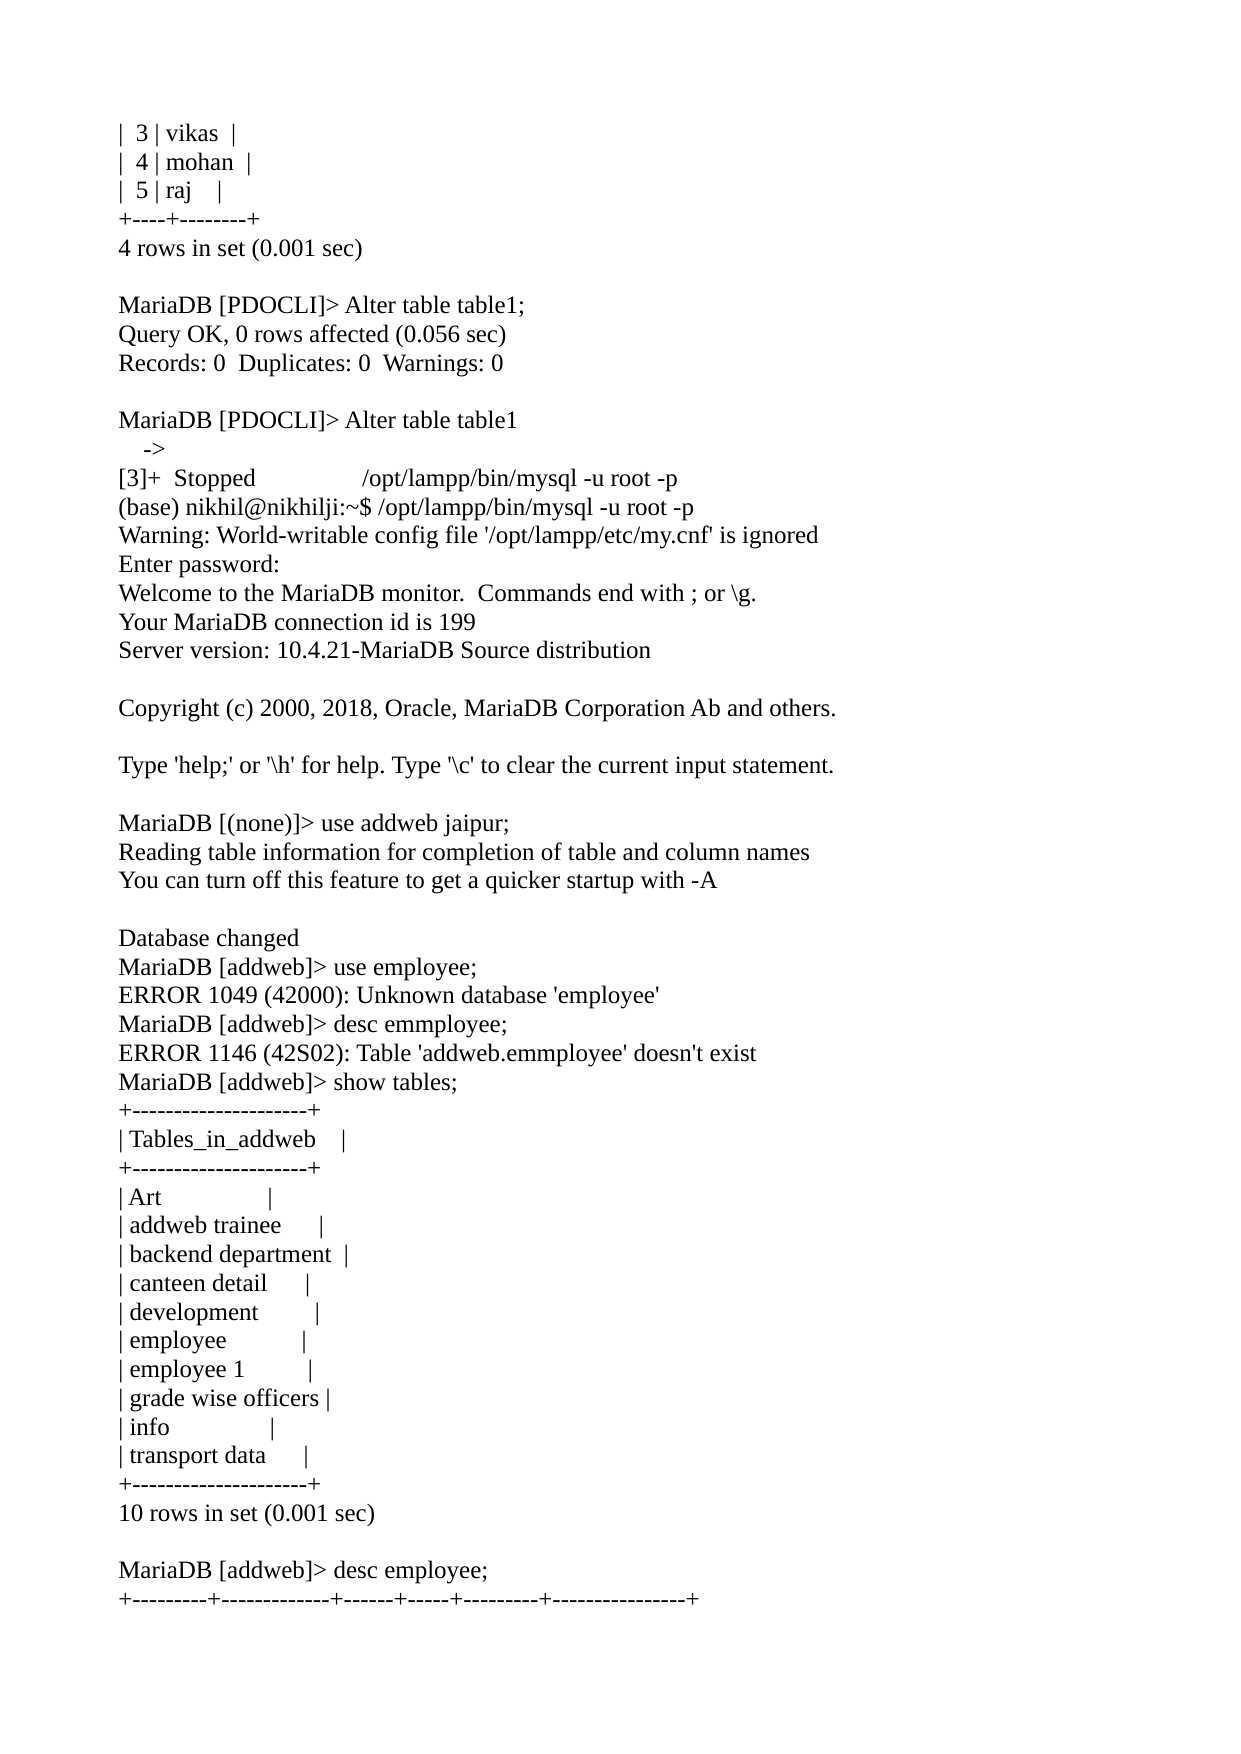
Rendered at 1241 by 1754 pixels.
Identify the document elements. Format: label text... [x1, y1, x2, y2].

text +---------------------+ [118, 1153, 1122, 1182]
text ERROR 1049 (42000): Unknown database 'employee' [118, 981, 1122, 1009]
text +----+--------+ [118, 204, 1122, 233]
text | grade wise officers | [118, 1383, 1122, 1412]
text | transport data | [118, 1441, 1122, 1469]
text MariaDB [PDOCLI]> Alter table table1; [118, 291, 1122, 319]
text MariaDB [(none)]> use addweb jaipur; [118, 808, 1122, 837]
text MariaDB [addweb]> desc employee; [118, 1556, 1122, 1584]
text MariaDB [addweb]> desc emmployee; [118, 1009, 1122, 1038]
text | 5 | raj | [118, 176, 1122, 204]
text -> [118, 434, 1122, 463]
text | 4 | mohan | [118, 147, 1122, 176]
text | canteen detail | [118, 1268, 1122, 1297]
text You can turn off this feature to get a quicker startup with -A [118, 866, 1122, 894]
text Welcome to the MariaDB monitor. Commands end with ; or \g. [118, 578, 1122, 607]
text | 3 | vikas | [118, 118, 1122, 147]
text Warning: World-writable config file '/opt/lampp/etc/my.cnf' is ignored [118, 521, 1122, 549]
text Enter password: [118, 549, 1122, 578]
text 10 rows in set (0.001 sec) [118, 1498, 1122, 1527]
text +---------------------+ [118, 1469, 1122, 1498]
text +---------+-------------+------+-----+---------+----------------+ [118, 1584, 1122, 1613]
text MariaDB [PDOCLI]> Alter table table1 [118, 406, 1122, 434]
text MariaDB [addweb]> show tables; [118, 1067, 1122, 1096]
text | backend department | [118, 1239, 1122, 1268]
text Reading table information for completion of table and column names [118, 837, 1122, 866]
text +---------------------+ [118, 1096, 1122, 1124]
text Records: 0 Duplicates: 0 Warnings: 0 [118, 348, 1122, 377]
text | Tables_in_addweb | [118, 1124, 1122, 1153]
text (base) nikhil@nikhilji:~$ /opt/lampp/bin/mysql -u root -p [118, 492, 1122, 521]
text ERROR 1146 (42S02): Table 'addweb.emmployee' doesn't exist [118, 1038, 1122, 1067]
text | Art | [118, 1182, 1122, 1211]
text | development | [118, 1297, 1122, 1326]
text | addweb trainee | [118, 1211, 1122, 1239]
text MariaDB [addweb]> use employee; [118, 952, 1122, 981]
text Query OK, 0 rows affected (0.056 sec) [118, 319, 1122, 348]
text | employee 1 | [118, 1354, 1122, 1383]
text | info | [118, 1412, 1122, 1441]
text 4 rows in set (0.001 sec) [118, 233, 1122, 262]
text [3]+ Stopped /opt/lampp/bin/mysql -u root -p [118, 463, 1122, 492]
text Type 'help;' or '\h' for help. Type '\c' to clear the current input statement. [118, 751, 1122, 779]
text Copyright (c) 2000, 2018, Oracle, MariaDB Corporation Ab and others. [118, 693, 1122, 722]
text Your MariaDB connection id is 199 [118, 607, 1122, 636]
text Database changed [118, 923, 1122, 952]
text Server version: 10.4.21-MariaDB Source distribution [118, 636, 1122, 664]
text | employee | [118, 1326, 1122, 1354]
